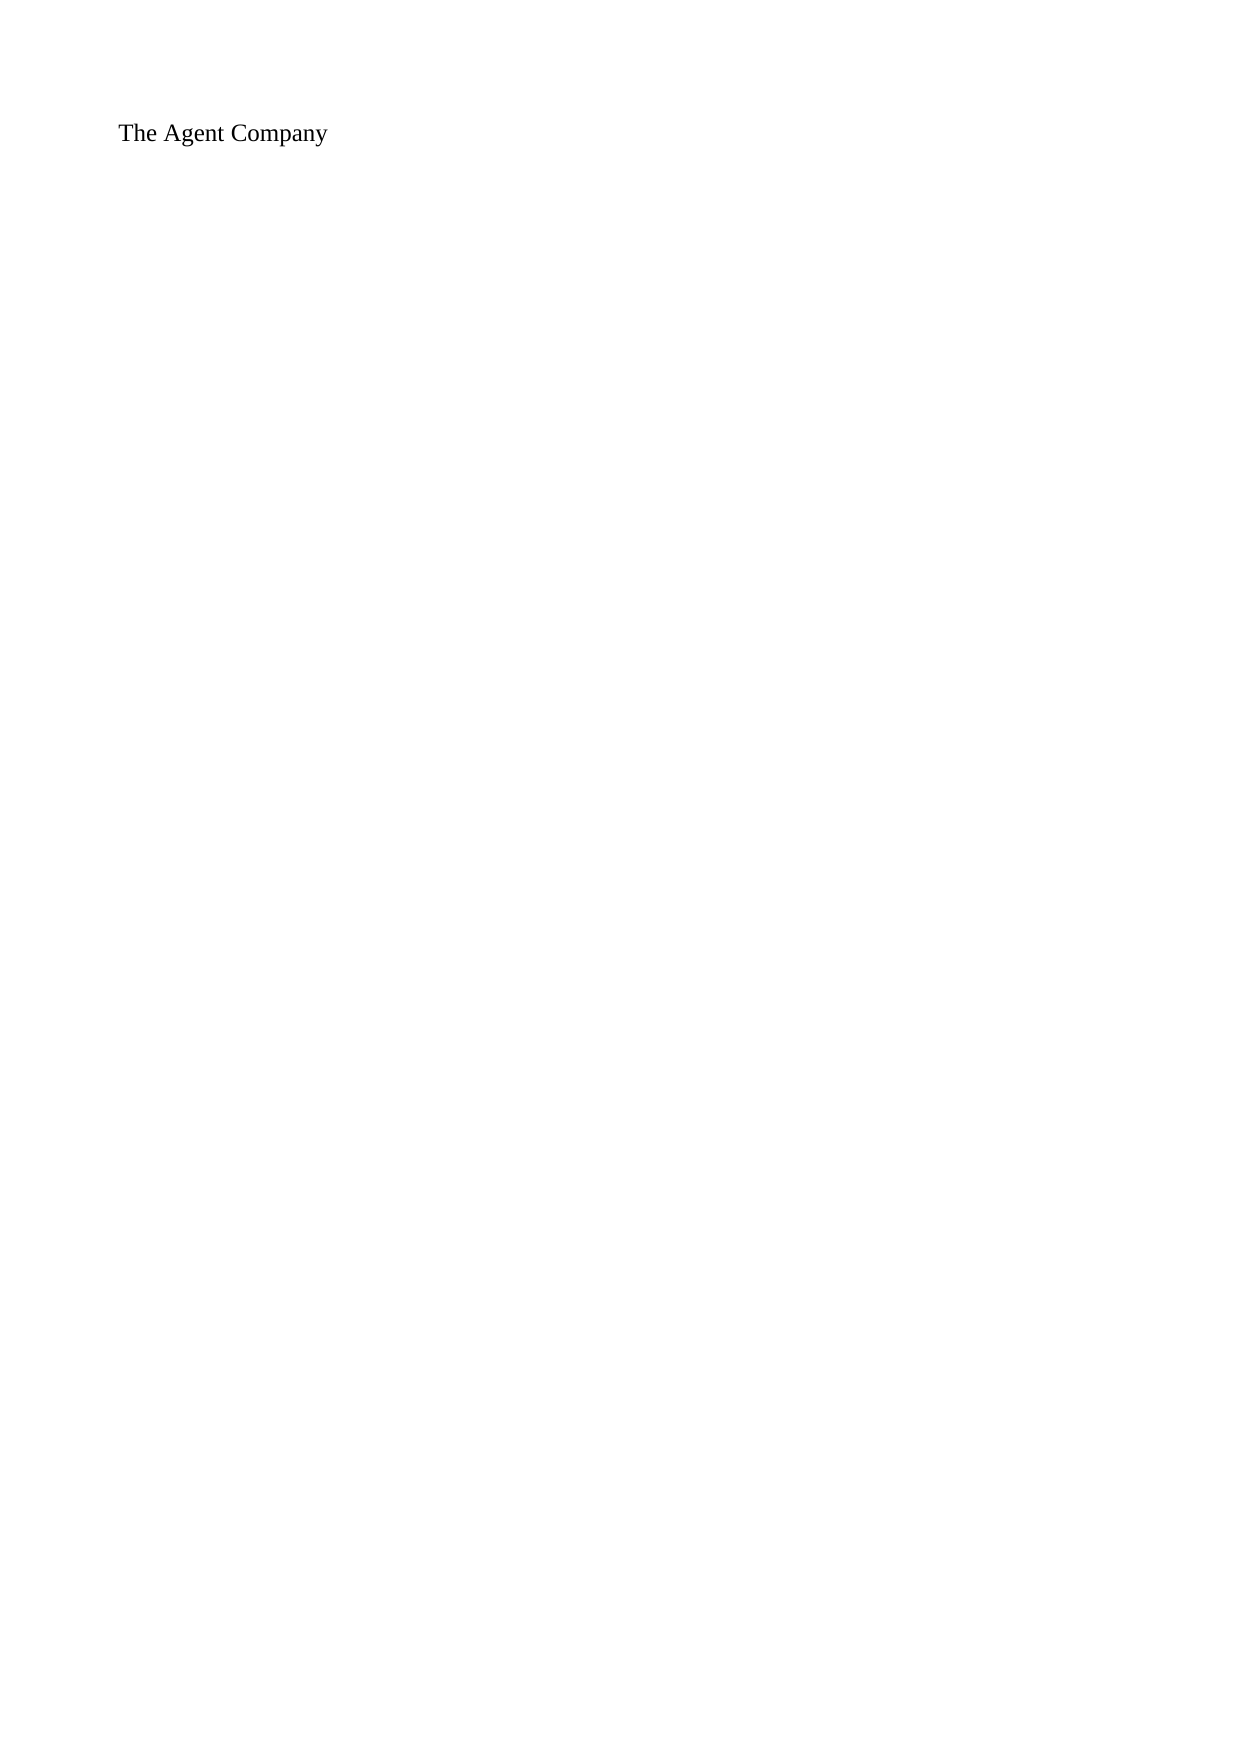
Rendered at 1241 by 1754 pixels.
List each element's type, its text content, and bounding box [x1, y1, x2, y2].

text The Agent Company [118, 118, 1122, 147]
